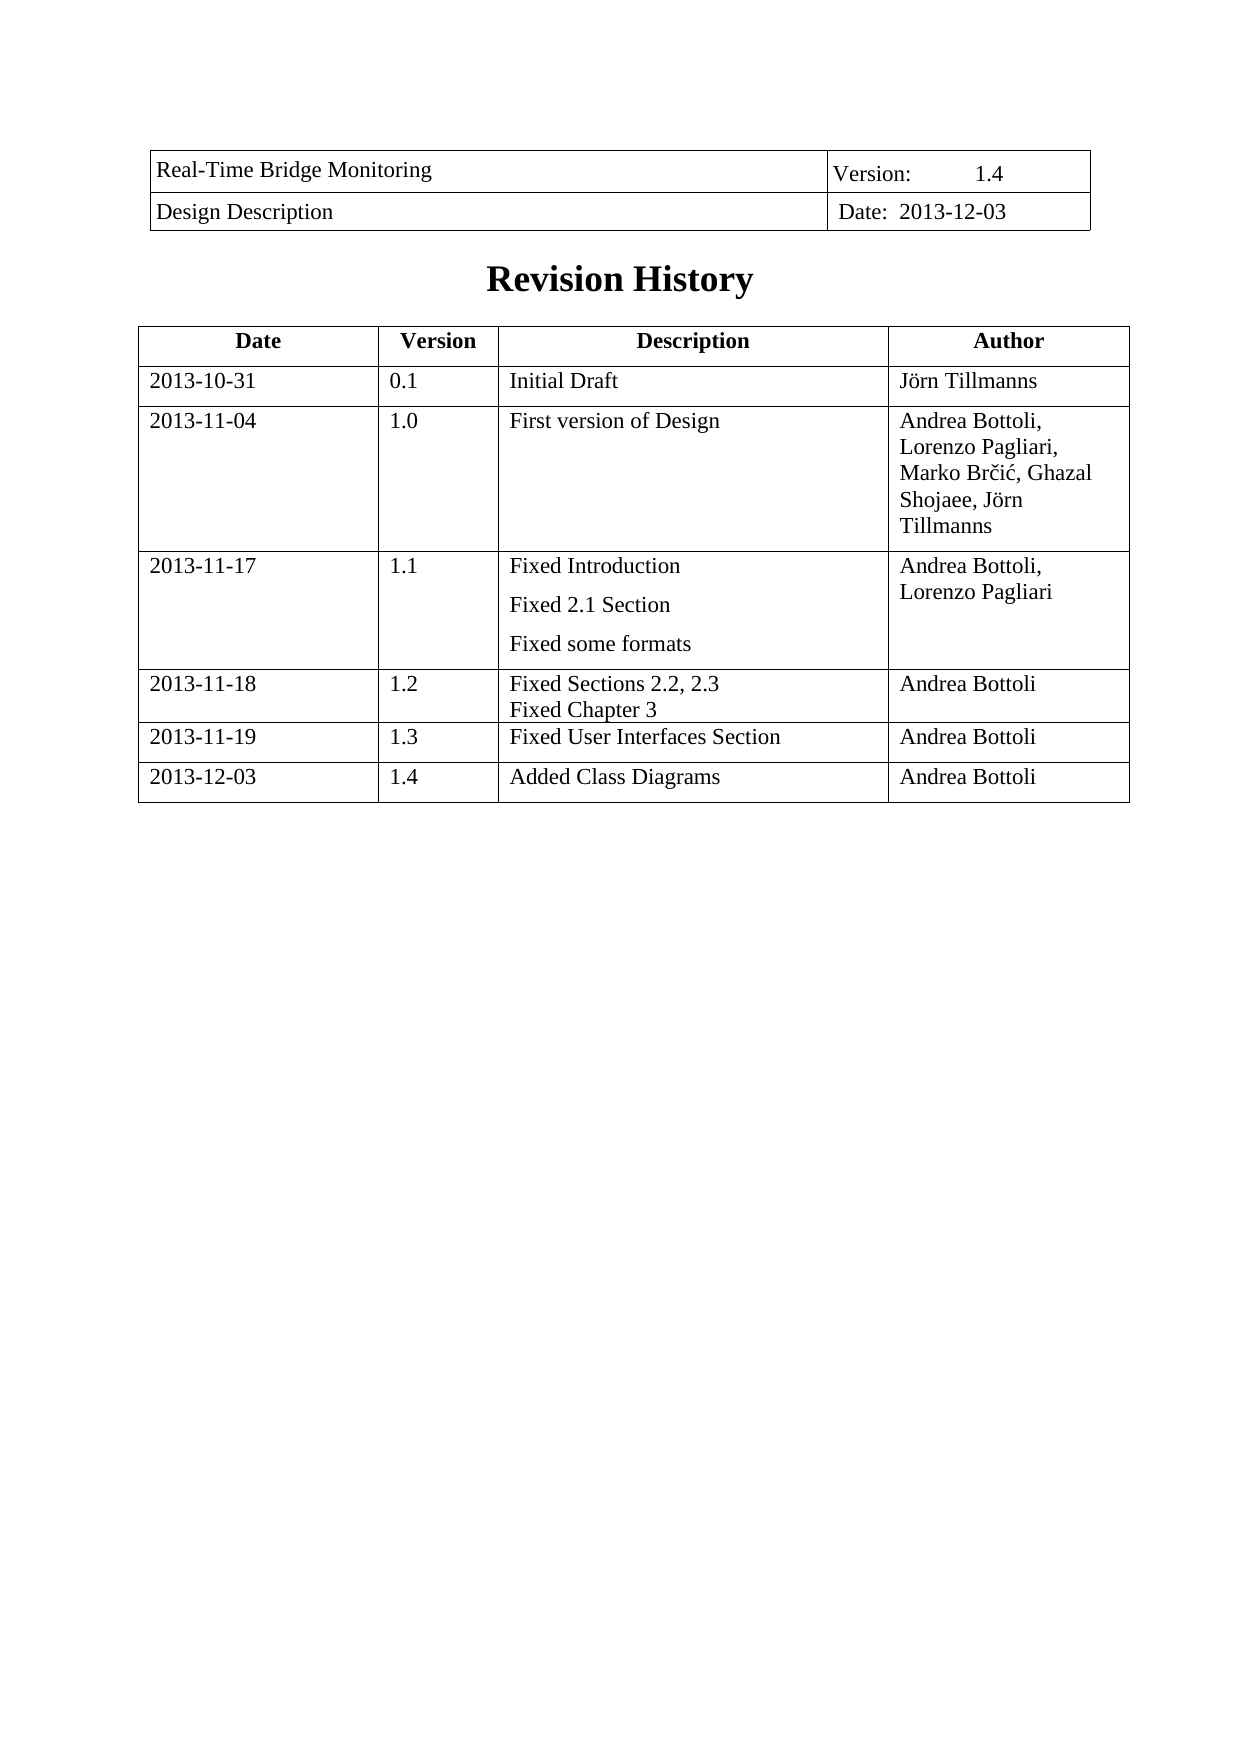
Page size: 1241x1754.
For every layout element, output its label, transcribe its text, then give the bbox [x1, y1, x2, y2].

table_cell 2013-11-18 [139, 670, 378, 722]
table_cell Andrea Bottoli [889, 763, 1129, 802]
table_cell 0.1 [379, 367, 498, 406]
table_header Author [889, 327, 1129, 366]
table_cell Fixed Sections 2.2, 2.3 Fixed Chapter 3 [499, 670, 888, 722]
table_cell Jörn Tillmanns [889, 367, 1129, 406]
table_cell Andrea Bottoli, Lorenzo Pagliari, Marko Brčić, Ghazal Shojaee, Jörn Tillmanns [889, 407, 1129, 551]
table_cell 2013-11-17 [139, 552, 378, 668]
table_cell Andrea Bottoli [889, 670, 1129, 722]
table_cell 1.3 [379, 723, 498, 762]
table_cell Andrea Bottoli, Lorenzo Pagliari [889, 552, 1129, 668]
table_cell Fixed User Interfaces Section [499, 723, 888, 762]
table_cell 2013-11-04 [139, 407, 378, 551]
title Revision History [150, 256, 1090, 299]
table_header Description [499, 327, 888, 366]
table_cell 1.2 [379, 670, 498, 722]
table_cell 2013-12-03 [139, 763, 378, 802]
table_cell 1.0 [379, 407, 498, 551]
table_header Date [139, 327, 378, 366]
table_cell 1.4 [379, 763, 498, 802]
table_cell Initial Draft [499, 367, 888, 406]
table_cell Added Class Diagrams [499, 763, 888, 802]
table_cell Andrea Bottoli [889, 723, 1129, 762]
table_cell 2013-10-31 [139, 367, 378, 406]
table_header Version [379, 327, 498, 366]
table_cell First version of Design [499, 407, 888, 551]
table_cell 2013-11-19 [139, 723, 378, 762]
table_cell Fixed Introduction Fixed 2.1 Section Fixed some formats [499, 552, 888, 668]
table_cell 1.1 [379, 552, 498, 668]
